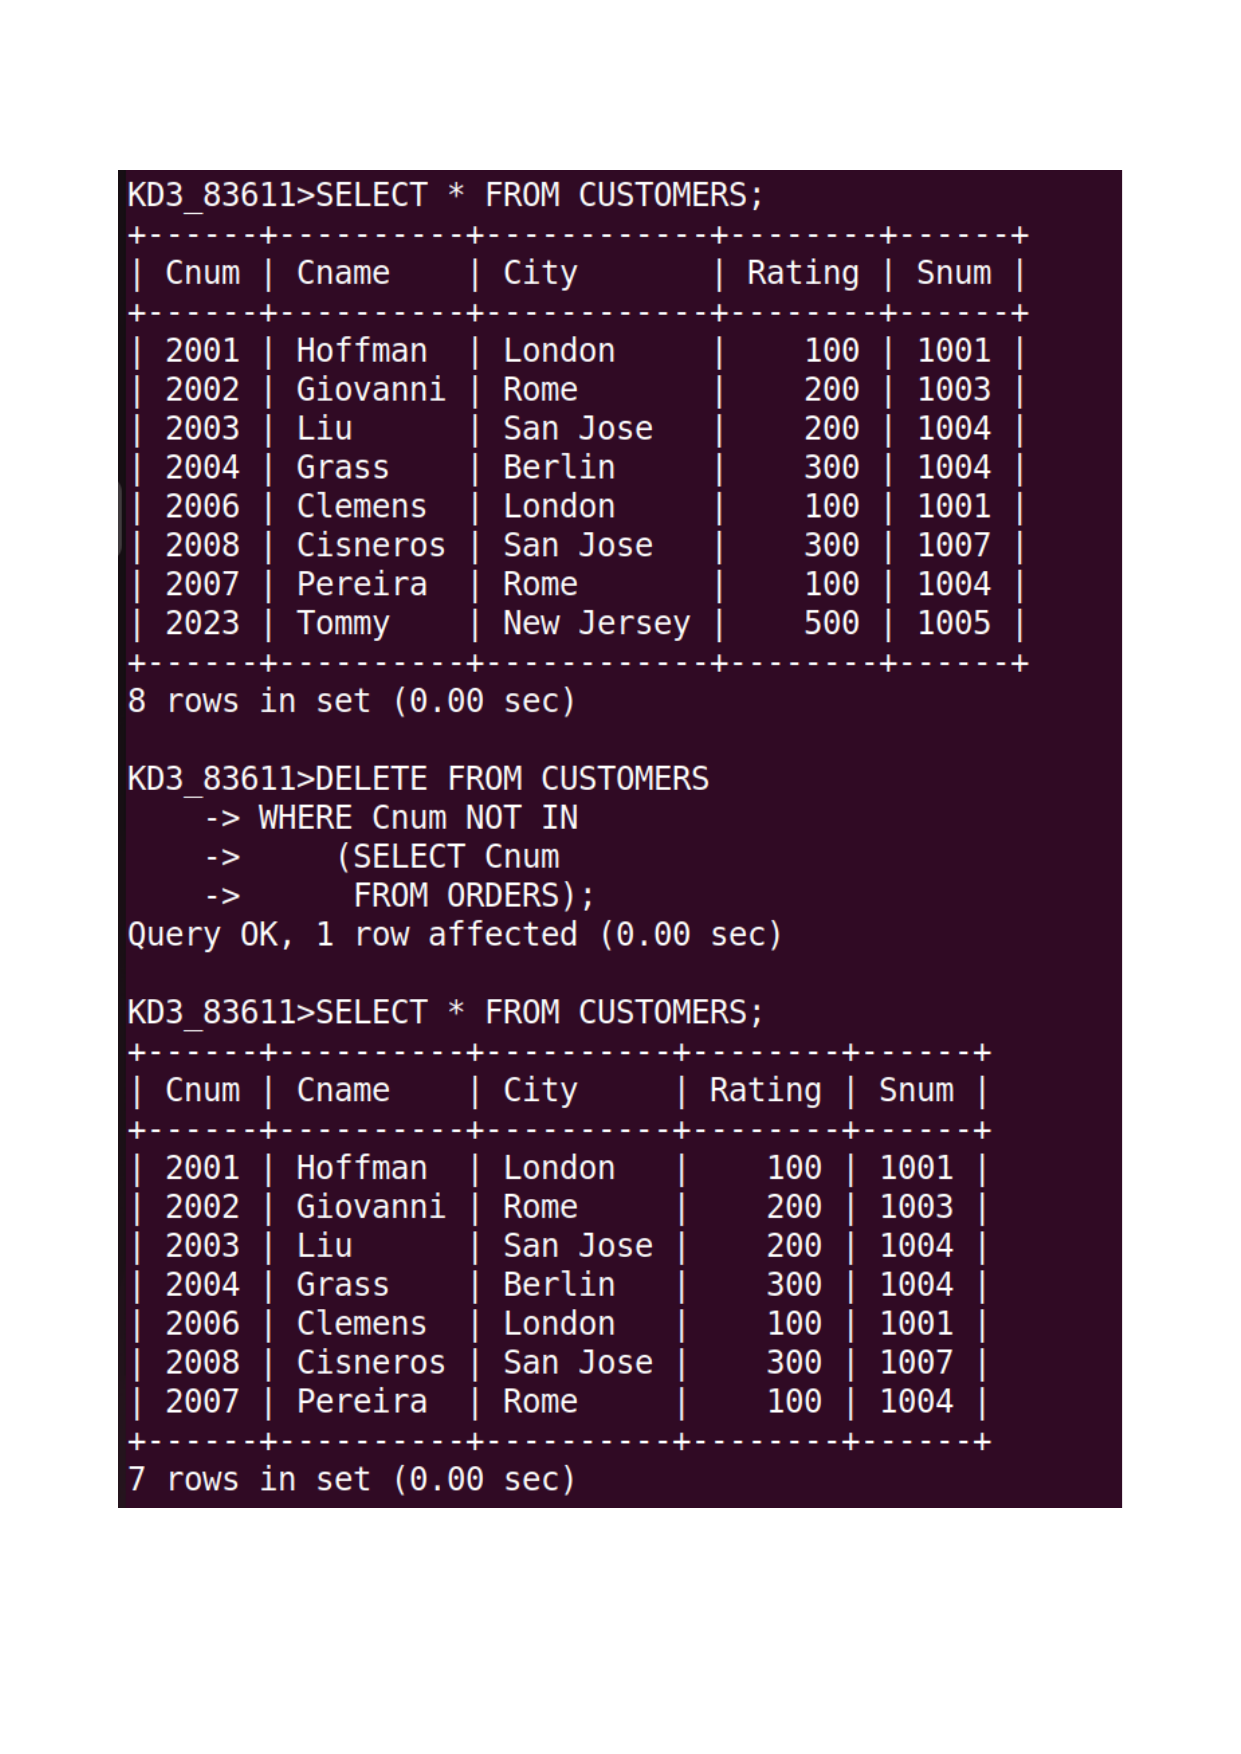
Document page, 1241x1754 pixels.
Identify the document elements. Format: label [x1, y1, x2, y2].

picture [118, 170, 1123, 1508]
